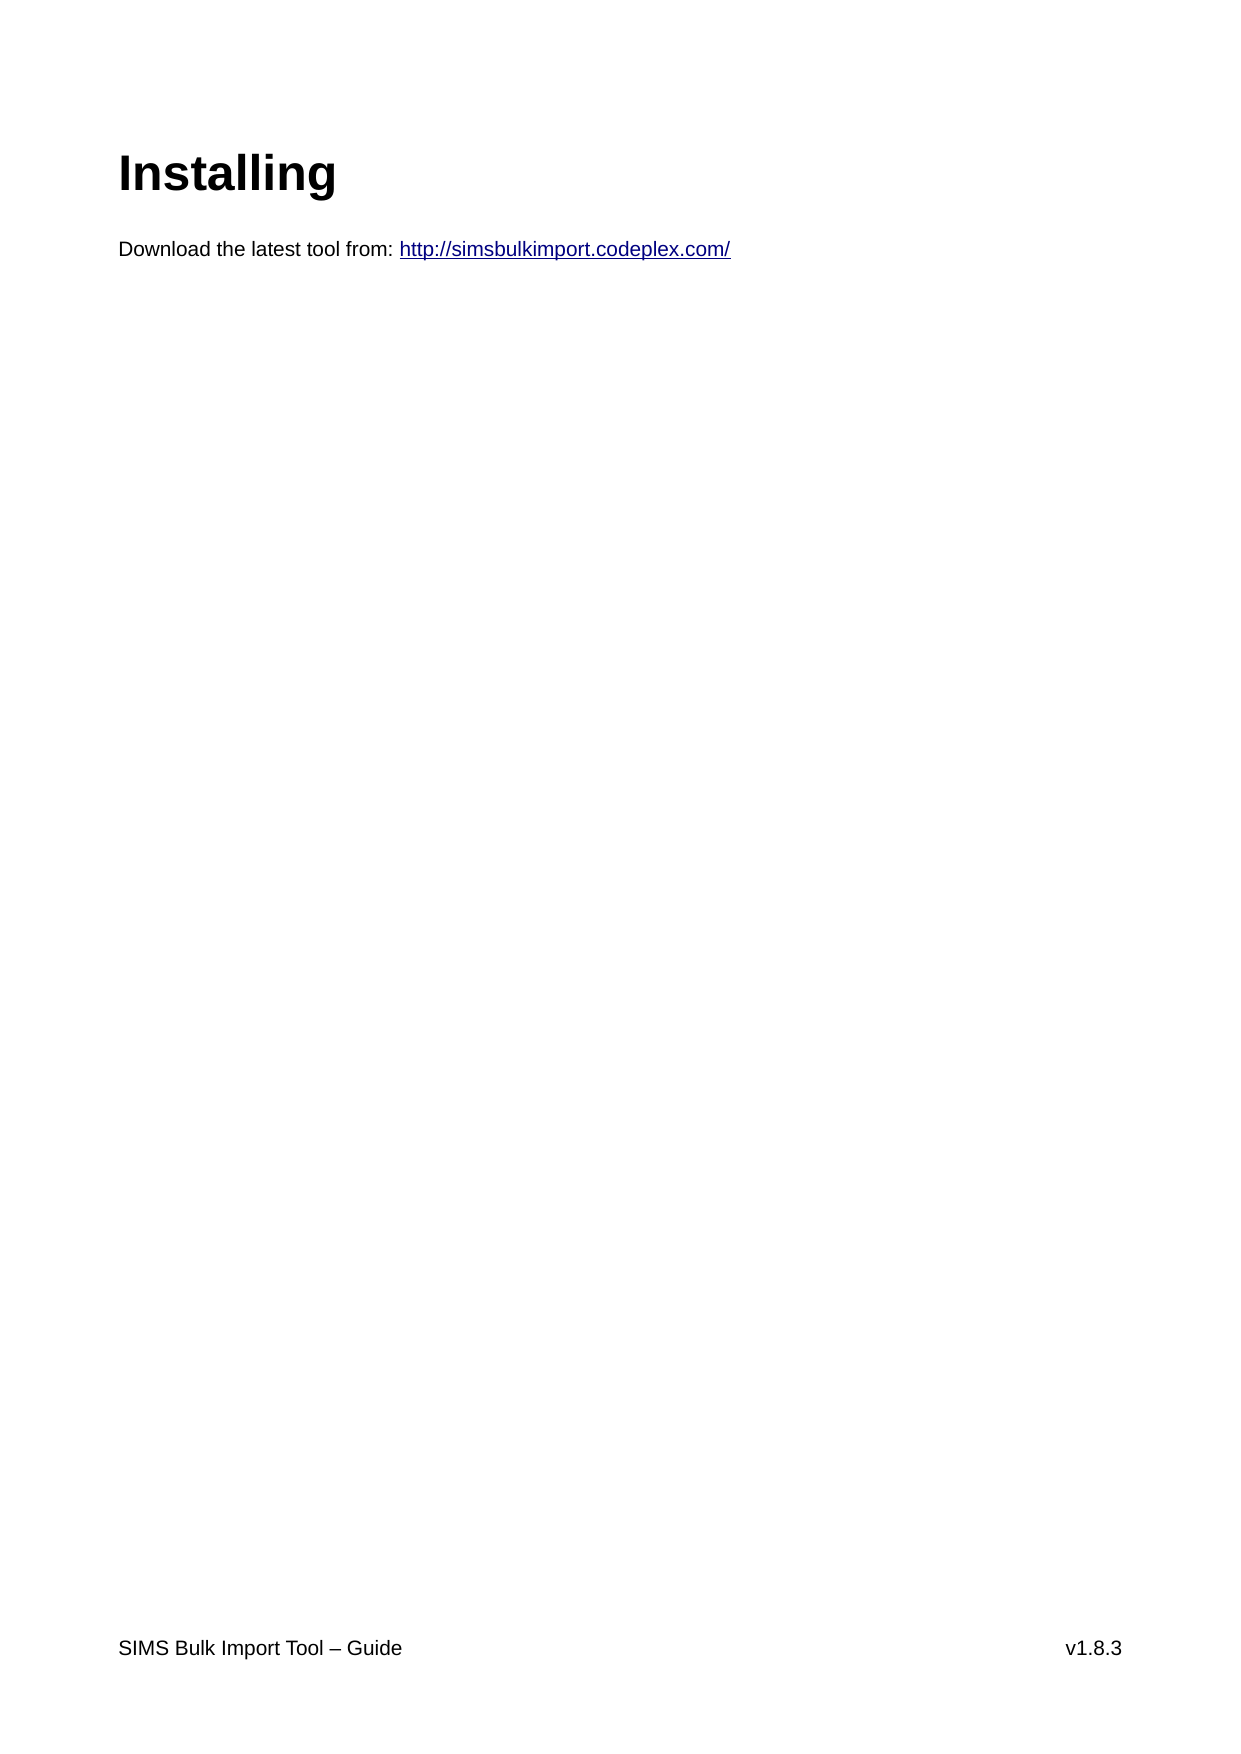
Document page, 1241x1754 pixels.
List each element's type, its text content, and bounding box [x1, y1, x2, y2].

text Download the latest tool from: http://simsbulkimport.codeplex.com/ [118, 237, 1122, 261]
subtitle Installing [118, 143, 1122, 201]
